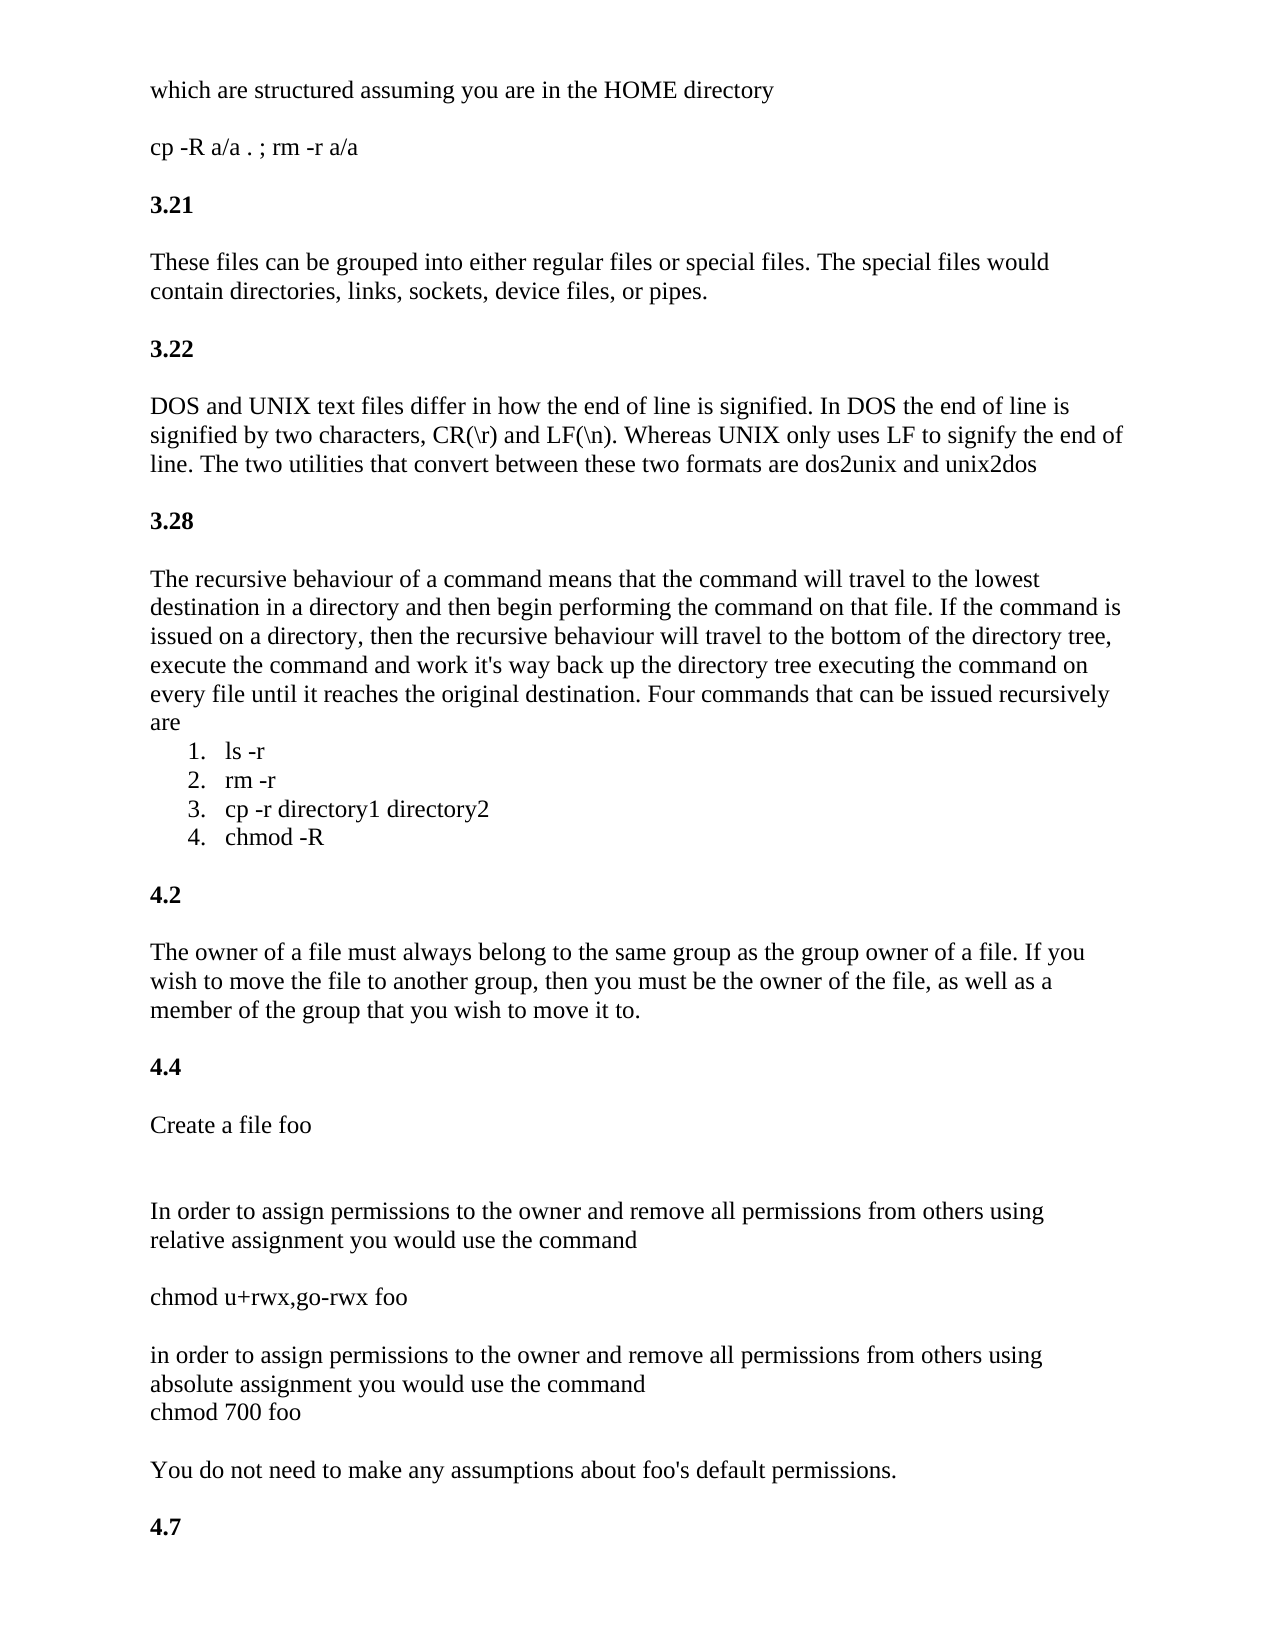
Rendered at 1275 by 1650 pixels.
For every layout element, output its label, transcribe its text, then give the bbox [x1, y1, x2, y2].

text Create a file foo [150, 1110, 1125, 1139]
text In order to assign permissions to the owner and remove all permissions from others using relative assignment you would use the command [150, 1196, 1125, 1254]
list ls -r [187, 736, 1125, 765]
text 3.21 [150, 190, 1125, 219]
text DOS and UNIX text files differ in how the end of line is signified. In DOS the end of line is signified by two characters, CR(\r) and LF(\n). Whereas UNIX only uses LF to signify the end of line. The two utilities that convert between these two formats are dos2unix and unix2dos [150, 391, 1125, 477]
text cp -R a/a . ; rm -r a/a [150, 132, 1125, 161]
text You do not need to make any assumptions about foo's default permissions. [150, 1455, 1125, 1484]
list rm -r [187, 765, 1125, 794]
text which are structured assuming you are in the HOME directory [150, 75, 1125, 104]
list cp -r directory1 directory2 [187, 794, 1125, 822]
text 4.4 [150, 1052, 1125, 1081]
text 3.28 [150, 506, 1125, 535]
text chmod 700 foo [150, 1397, 1125, 1426]
text 3.22 [150, 334, 1125, 362]
text in order to assign permissions to the owner and remove all permissions from others using absolute assignment you would use the command [150, 1340, 1125, 1397]
text chmod u+rwx,go-rwx foo [150, 1282, 1125, 1311]
text 4.7 [150, 1512, 1125, 1541]
text The recursive behaviour of a command means that the command will travel to the lowest destination in a directory and then begin performing the command on that file. If the command is issued on a directory, then the recursive behaviour will travel to the bottom of the directory tree, execute the command and work it's way back up the directory tree executing the command on every file until it reaches the original destination. Four commands that can be issued recursively are [150, 564, 1125, 736]
text These files can be grouped into either regular files or special files. The special files would contain directories, links, sockets, device files, or pipes. [150, 247, 1125, 305]
list chmod -R [187, 822, 1125, 851]
text The owner of a file must always belong to the same group as the group owner of a file. If you wish to move the file to another group, then you must be the owner of the file, as well as a member of the group that you wish to move it to. [150, 937, 1125, 1024]
text 4.2 [150, 880, 1125, 909]
